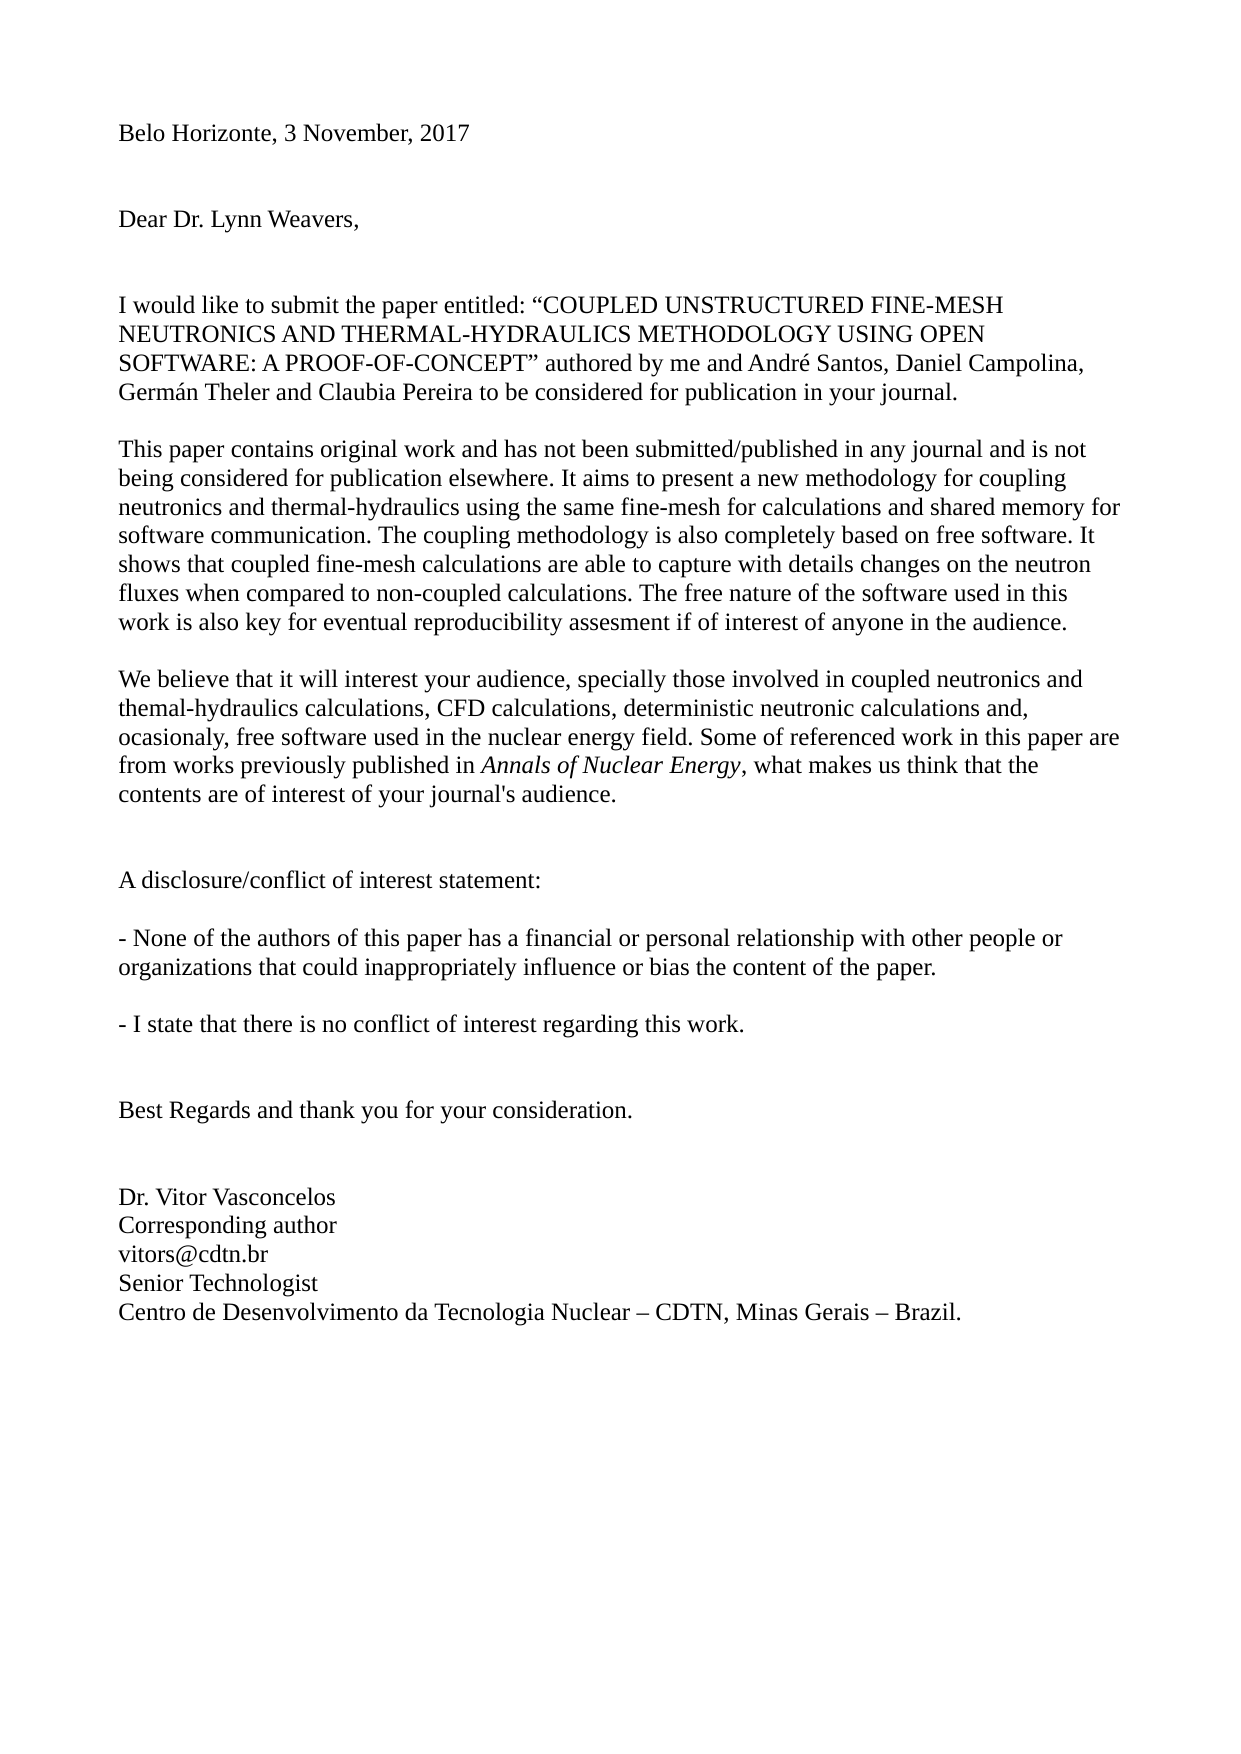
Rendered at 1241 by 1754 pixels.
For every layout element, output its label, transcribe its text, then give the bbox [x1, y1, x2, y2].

text - None of the authors of this paper has a financial or personal relationship with other people or organizations that could inappropriately influence or bias the content of the paper. [118, 923, 1122, 981]
text Belo Horizonte, 3 November, 2017 [118, 118, 1122, 147]
text Dr. Vitor Vasconcelos [118, 1182, 1122, 1211]
text A disclosure/conflict of interest statement: [118, 866, 1122, 894]
text This paper contains original work and has not been submitted/published in any journal and is not being considered for publication elsewhere. It aims to present a new methodology for coupling neutronics and thermal-hydraulics using the same fine-mesh for calculations and shared memory for software communication. The coupling methodology is also completely based on free software. It shows that coupled fine-mesh calculations are able to capture with details changes on the neutron fluxes when compared to non-coupled calculations. The free nature of the software used in this work is also key for eventual reproducibility assesment if of interest of anyone in the audience. [118, 434, 1122, 636]
text vitors@cdtn.br [118, 1239, 1122, 1268]
text Corresponding author [118, 1211, 1122, 1239]
text Dear Dr. Lynn Weavers, [118, 204, 1122, 233]
text - I state that there is no conflict of interest regarding this work. [118, 1009, 1122, 1038]
text I would like to submit the paper entitled: “COUPLED UNSTRUCTURED FINE-MESH NEUTRONICS AND THERMAL-HYDRAULICS METHODOLOGY USING OPEN SOFTWARE: A PROOF-OF-CONCEPT” authored by me and André Santos, Daniel Campolina, Germán Theler and Claubia Pereira to be considered for publication in your journal. [118, 291, 1122, 406]
text Senior Technologist [118, 1268, 1122, 1297]
text Best Regards and thank you for your consideration. [118, 1096, 1122, 1124]
text Centro de Desenvolvimento da Tecnologia Nuclear – CDTN, Minas Gerais – Brazil. [118, 1297, 1122, 1326]
text We believe that it will interest your audience, specially those involved in coupled neutronics and themal-hydraulics calculations, CFD calculations, deterministic neutronic calculations and, ocasionaly, free software used in the nuclear energy field. Some of referenced work in this paper are from works previously published in Annals of Nuclear Energy, what makes us think that the contents are of interest of your journal's audience. [118, 664, 1122, 808]
